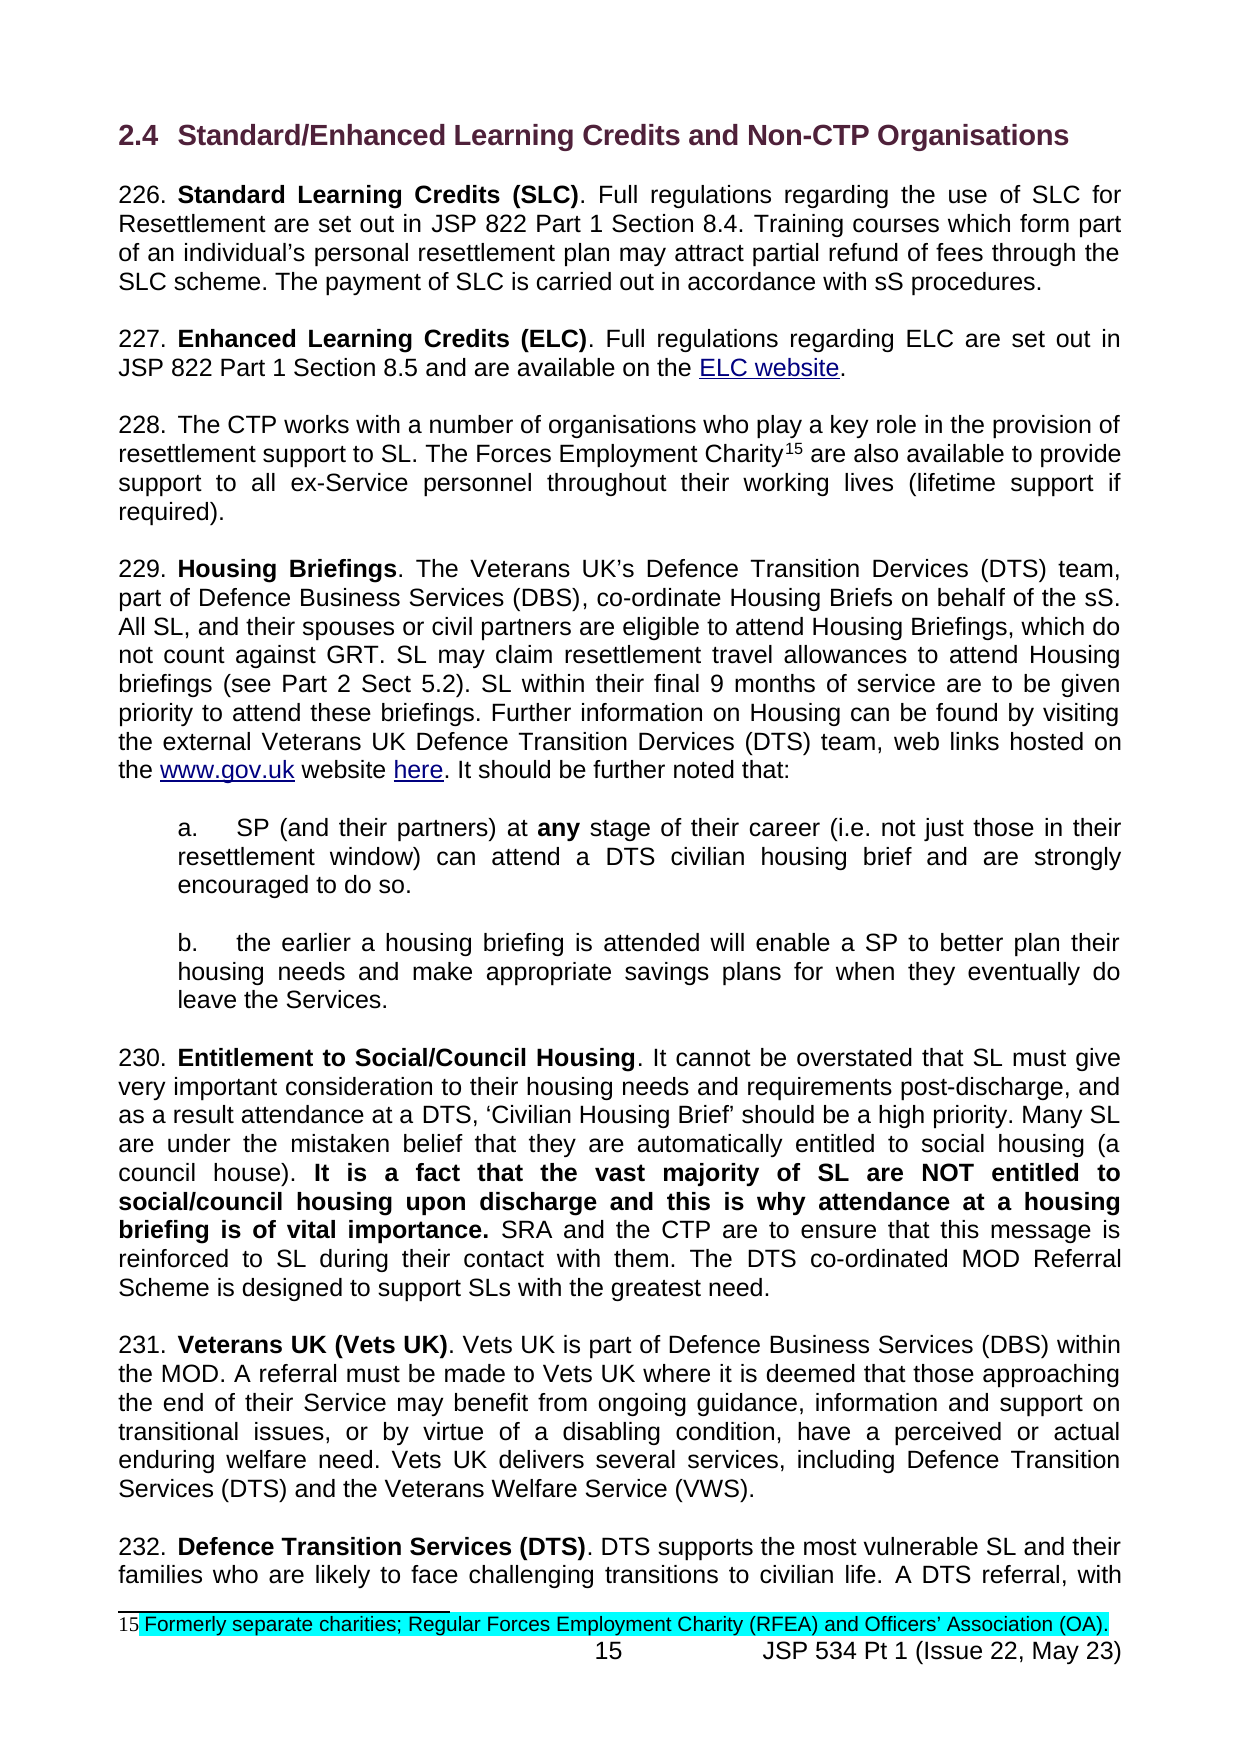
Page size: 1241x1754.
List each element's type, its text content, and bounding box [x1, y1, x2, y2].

list Defence Transition Services (DTS). DTS supports the most vulnerable SL and their families who are likely to face challenging transitions to civilian life. A DTS referral, with [118, 1532, 1122, 1589]
list Standard Learning Credits (SLC). Full regulations regarding the use of SLC for Resettlement are set out in JSP 822 Part 1 Section 8.4. Training courses which form part of an individual’s personal resettlement plan may attract partial refund of fees through the SLC scheme. The payment of SLC is carried out in accordance with sS procedures. [118, 180, 1122, 295]
list SP (and their partners) at any stage of their career (i.e. not just those in their resettlement window) can attend a DTS civilian housing brief and are strongly encouraged to do so. [177, 813, 1122, 899]
list Housing Briefings. The Veterans UK’s Defence Transition Dervices (DTS) team, part of Defence Business Services (DBS), co-ordinate Housing Briefs on behalf of the sS. All SL, and their spouses or civil partners are eligible to attend Housing Briefings, which do not count against GRT. SL may claim resettlement travel allowances to attend Housing briefings (see Part 2 Sect 5.2). SL within their final 9 months of service are to be given priority to attend these briefings. Further information on Housing can be found by visiting the external Veterans UK Defence Transition Dervices (DTS) team, web links hosted on the www.gov.uk website here. It should be further noted that: [118, 554, 1122, 784]
list Formerly separate charities; Regular Forces Employment Charity (RFEA) and Officers’ Association (OA). [118, 1612, 1122, 1636]
list Entitlement to Social/Council Housing. It cannot be overstated that SL must give very important consideration to their housing needs and requirements post-discharge, and as a result attendance at a DTS, ‘Civilian Housing Brief’ should be a high priority. Many SL are under the mistaken belief that they are automatically entitled to social housing (a council house). It is a fact that the vast majority of SL are NOT entitled to social/council housing upon discharge and this is why attendance at a housing briefing is of vital importance. SRA and the CTP are to ensure that this message is reinforced to SL during their contact with them. The DTS co-ordinated MOD Referral Scheme is designed to support SLs with the greatest need. [118, 1043, 1122, 1302]
subtitle 2.4 Standard/Enhanced Learning Credits and Non-CTP Organisations [118, 118, 1122, 152]
list Enhanced Learning Credits (ELC). Full regulations regarding ELC are set out in JSP 822 Part 1 Section 8.5 and are available on the ELC website. [118, 324, 1122, 382]
list the earlier a housing briefing is attended will enable a SP to better plan their housing needs and make appropriate savings plans for when they eventually do leave the Services. [177, 928, 1122, 1014]
list Veterans UK (Vets UK). Vets UK is part of Defence Business Services (DBS) within the MOD. A referral must be made to Vets UK where it is deemed that those approaching the end of their Service may benefit from ongoing guidance, information and support on transitional issues, or by virtue of a disabling condition, have a perceived or actual enduring welfare need. Vets UK delivers several services, including Defence Transition Services (DTS) and the Veterans Welfare Service (VWS). [118, 1330, 1122, 1503]
list The CTP works with a number of organisations who play a key role in the provision of resettlement support to SL. The Forces Employment Charity are also available to provide support to all ex-Service personnel throughout their working lives (lifetime support if required). [118, 410, 1122, 525]
